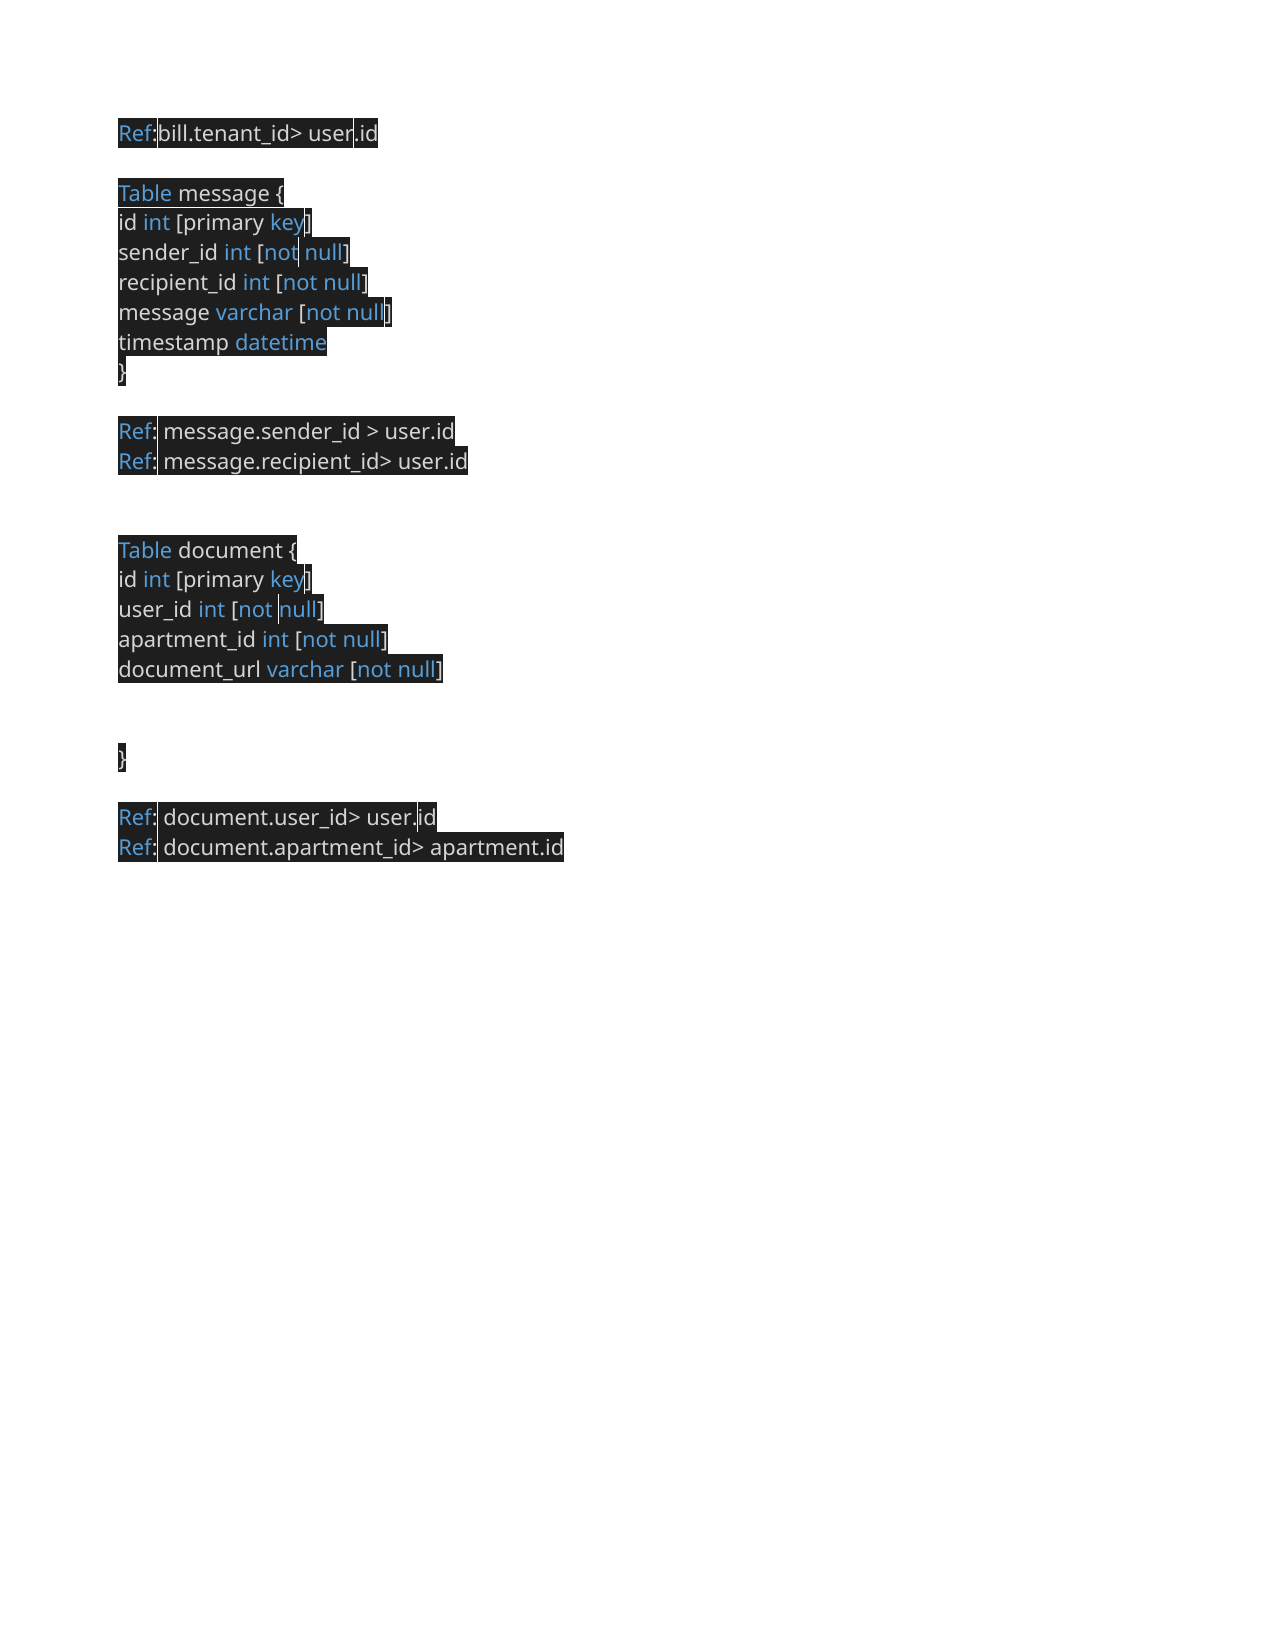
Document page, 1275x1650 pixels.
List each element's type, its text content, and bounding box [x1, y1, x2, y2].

text } [118, 743, 1157, 772]
text recipient_id int [not null] [118, 267, 1157, 297]
text timestamp datetime [118, 327, 1157, 356]
text } [118, 356, 1157, 386]
text Table document { [118, 534, 1157, 564]
text Ref: document.apartment_id> apartment.id [118, 832, 1157, 862]
text id int [primary key] [118, 207, 1157, 237]
text Ref:bill.tenant_id> user.id [118, 118, 1157, 148]
text id int [primary key] [118, 564, 1157, 594]
text apartment_id int [not null] [118, 624, 1157, 654]
text sender_id int [not null] [118, 237, 1157, 267]
text Ref: message.sender_id > user.id [118, 416, 1157, 446]
text Ref: message.recipient_id> user.id [118, 446, 1157, 475]
text message varchar [not null] [118, 297, 1157, 327]
text Ref: document.user_id> user.id [118, 802, 1157, 832]
text Table message { [118, 178, 1157, 207]
text user_id int [not null] [118, 594, 1157, 624]
text document_url varchar [not null] [118, 654, 1157, 683]
